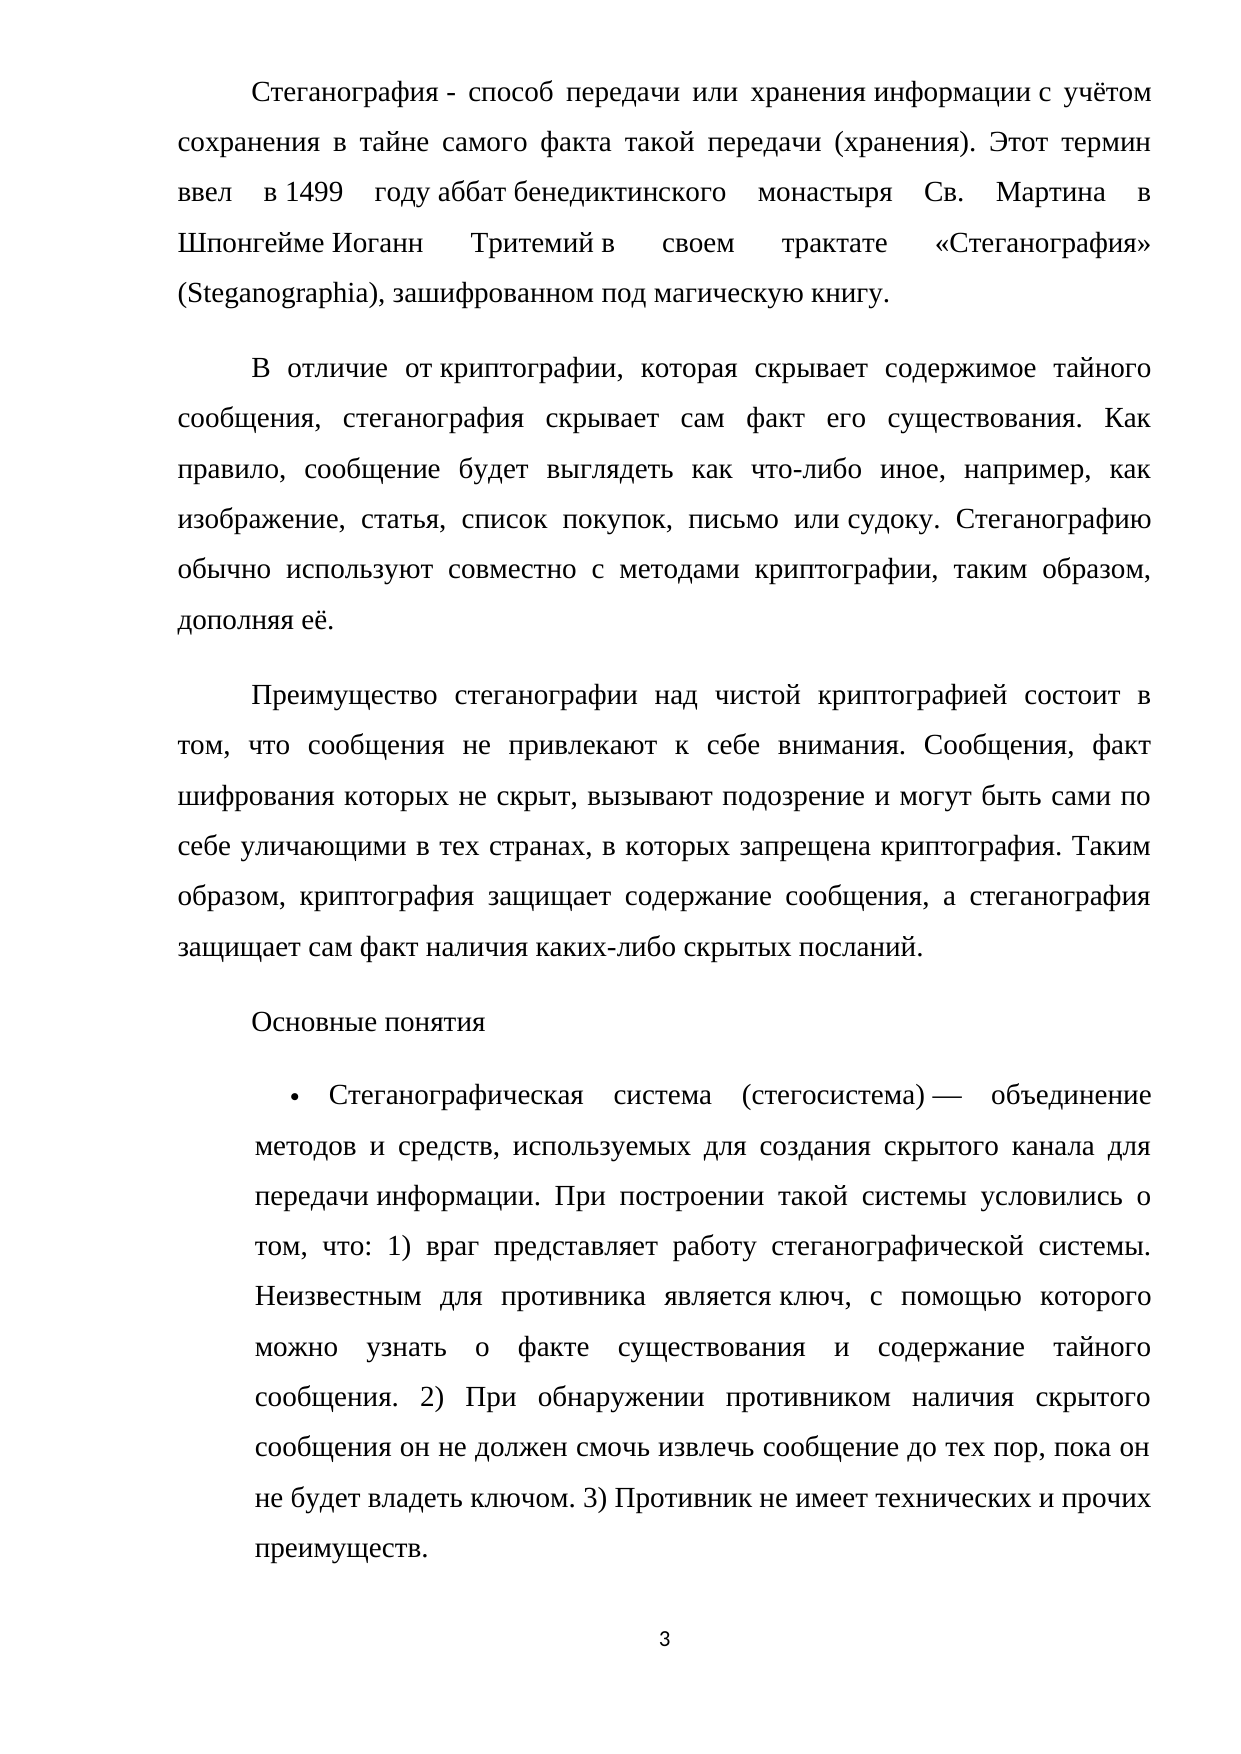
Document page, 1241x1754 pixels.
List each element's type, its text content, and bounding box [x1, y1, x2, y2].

list Стеганографическая система (стегосистема) — объединение методов и средств, используемых для создания скрытого канала для передачи информации. При построении такой системы условились о том, что: 1) враг представляет работу стеганографической системы. Неизвестным для противника является ключ, с помощью которого можно узнать о факте существования и содержание тайного сообщения. 2) При обнаружении противником наличия скрытого сообщения он не должен смочь извлечь сообщение до тех пор, пока он не будет владеть ключом. 3) Противник не имеет технических и прочих преимуществ. [217, 1077, 1152, 1564]
text Стеганография - способ передачи или хранения информации с учётом сохранения в тайне самого факта такой передачи (хранения). Этот термин ввел в 1499 году аббат бенедиктинского монастыря Св. Мартина в Шпонгейме Иоганн Тритемий в своем трактате «Стеганография» (Steganographia), зашифрованном под магическую книгу. [177, 74, 1152, 308]
text Преимущество стеганографии над чистой криптографией состоит в том, что сообщения не привлекают к себе внимания. Сообщения, факт шифрования которых не скрыт, вызывают подозрение и могут быть сами по себе уличающими в тех странах, в которых запрещена криптография. Таким образом, криптография защищает содержание сообщения, а стеганография защищает сам факт наличия каких-либо скрытых посланий. [177, 677, 1152, 962]
text Основные понятия [177, 1004, 1152, 1038]
text В отличие от криптографии, которая скрывает содержимое тайного сообщения, стеганография скрывает сам факт его существования. Как правило, сообщение будет выглядеть как что-либо иное, например, как изображение, статья, список покупок, письмо или судоку. Стеганографию обычно используют совместно с методами криптографии, таким образом, дополняя её. [177, 350, 1152, 635]
